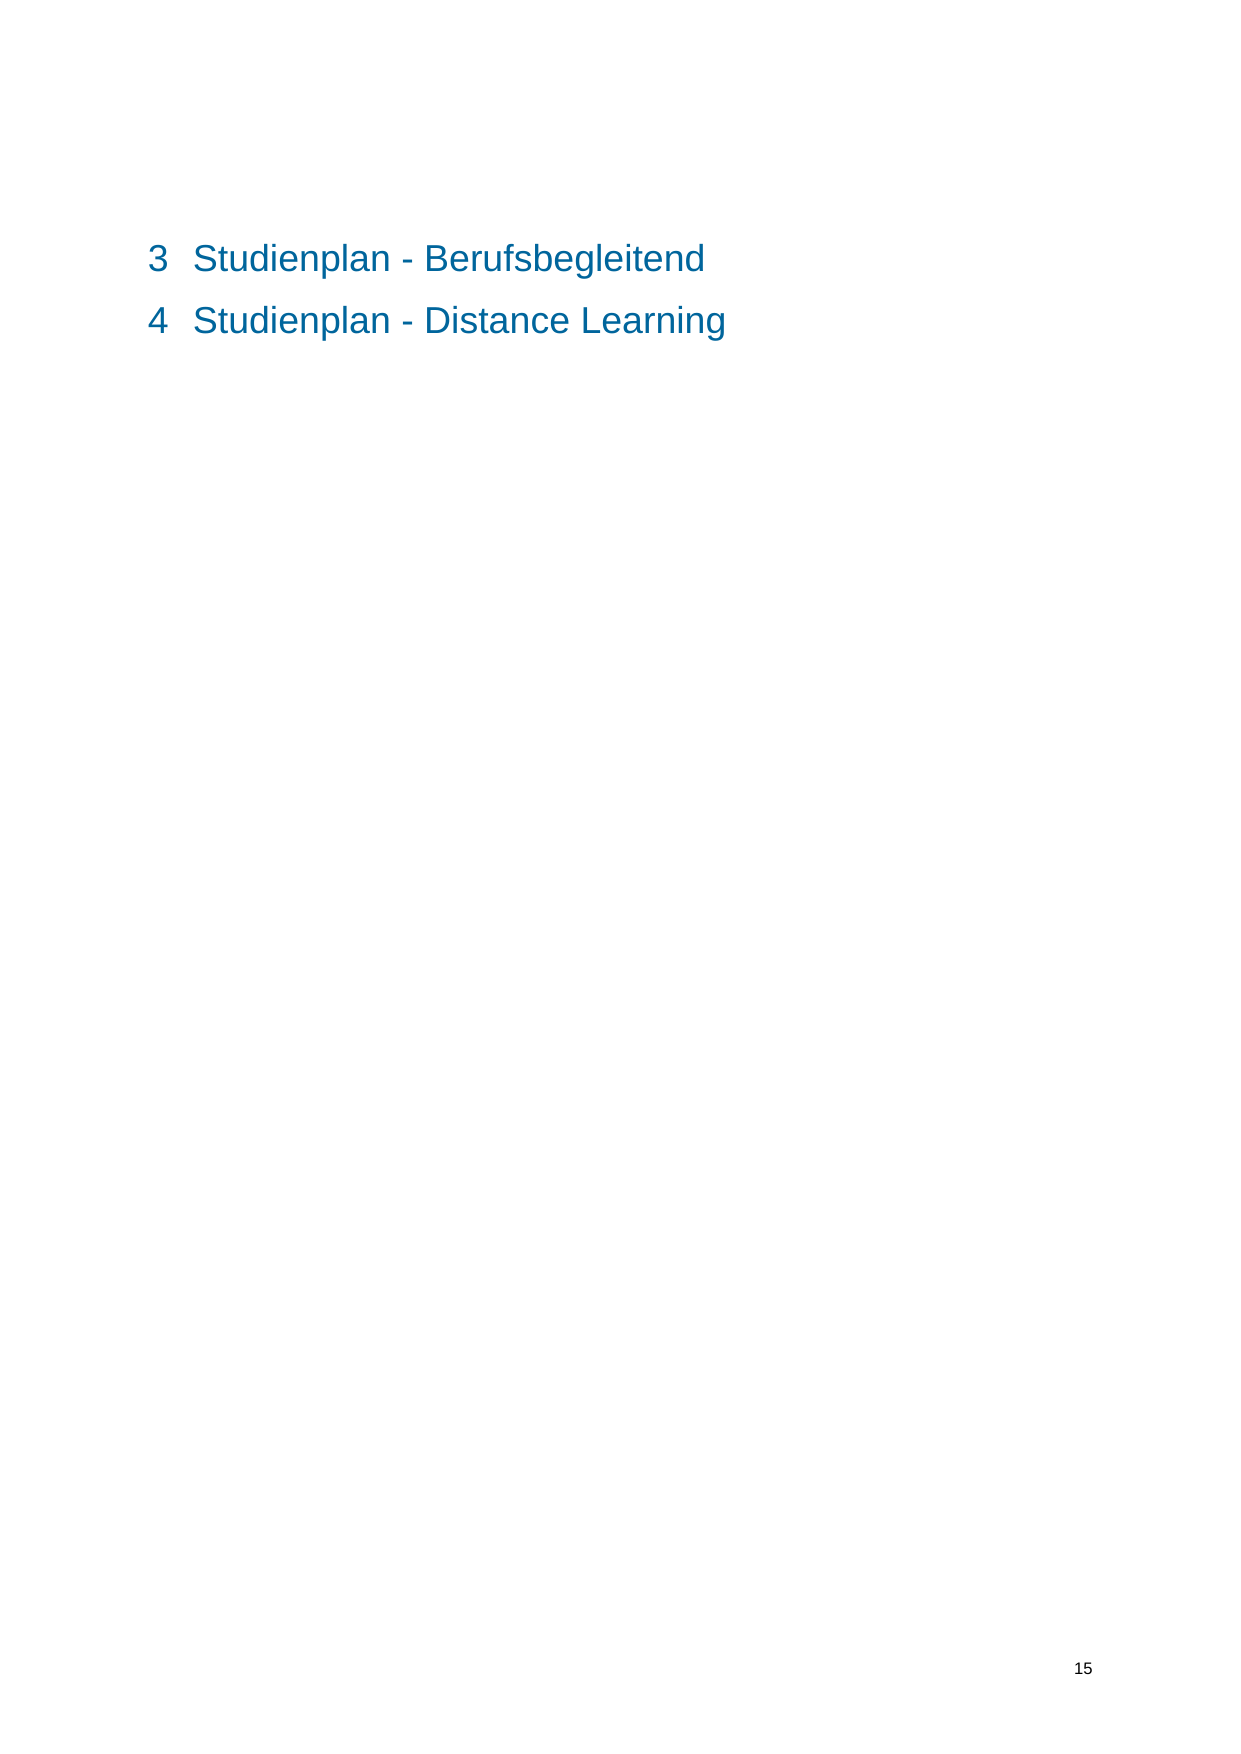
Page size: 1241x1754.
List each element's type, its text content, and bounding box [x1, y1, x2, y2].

subtitle Studienplan - Distance Learning [148, 298, 1092, 342]
subtitle Studienplan - Berufsbegleitend [148, 236, 1092, 279]
